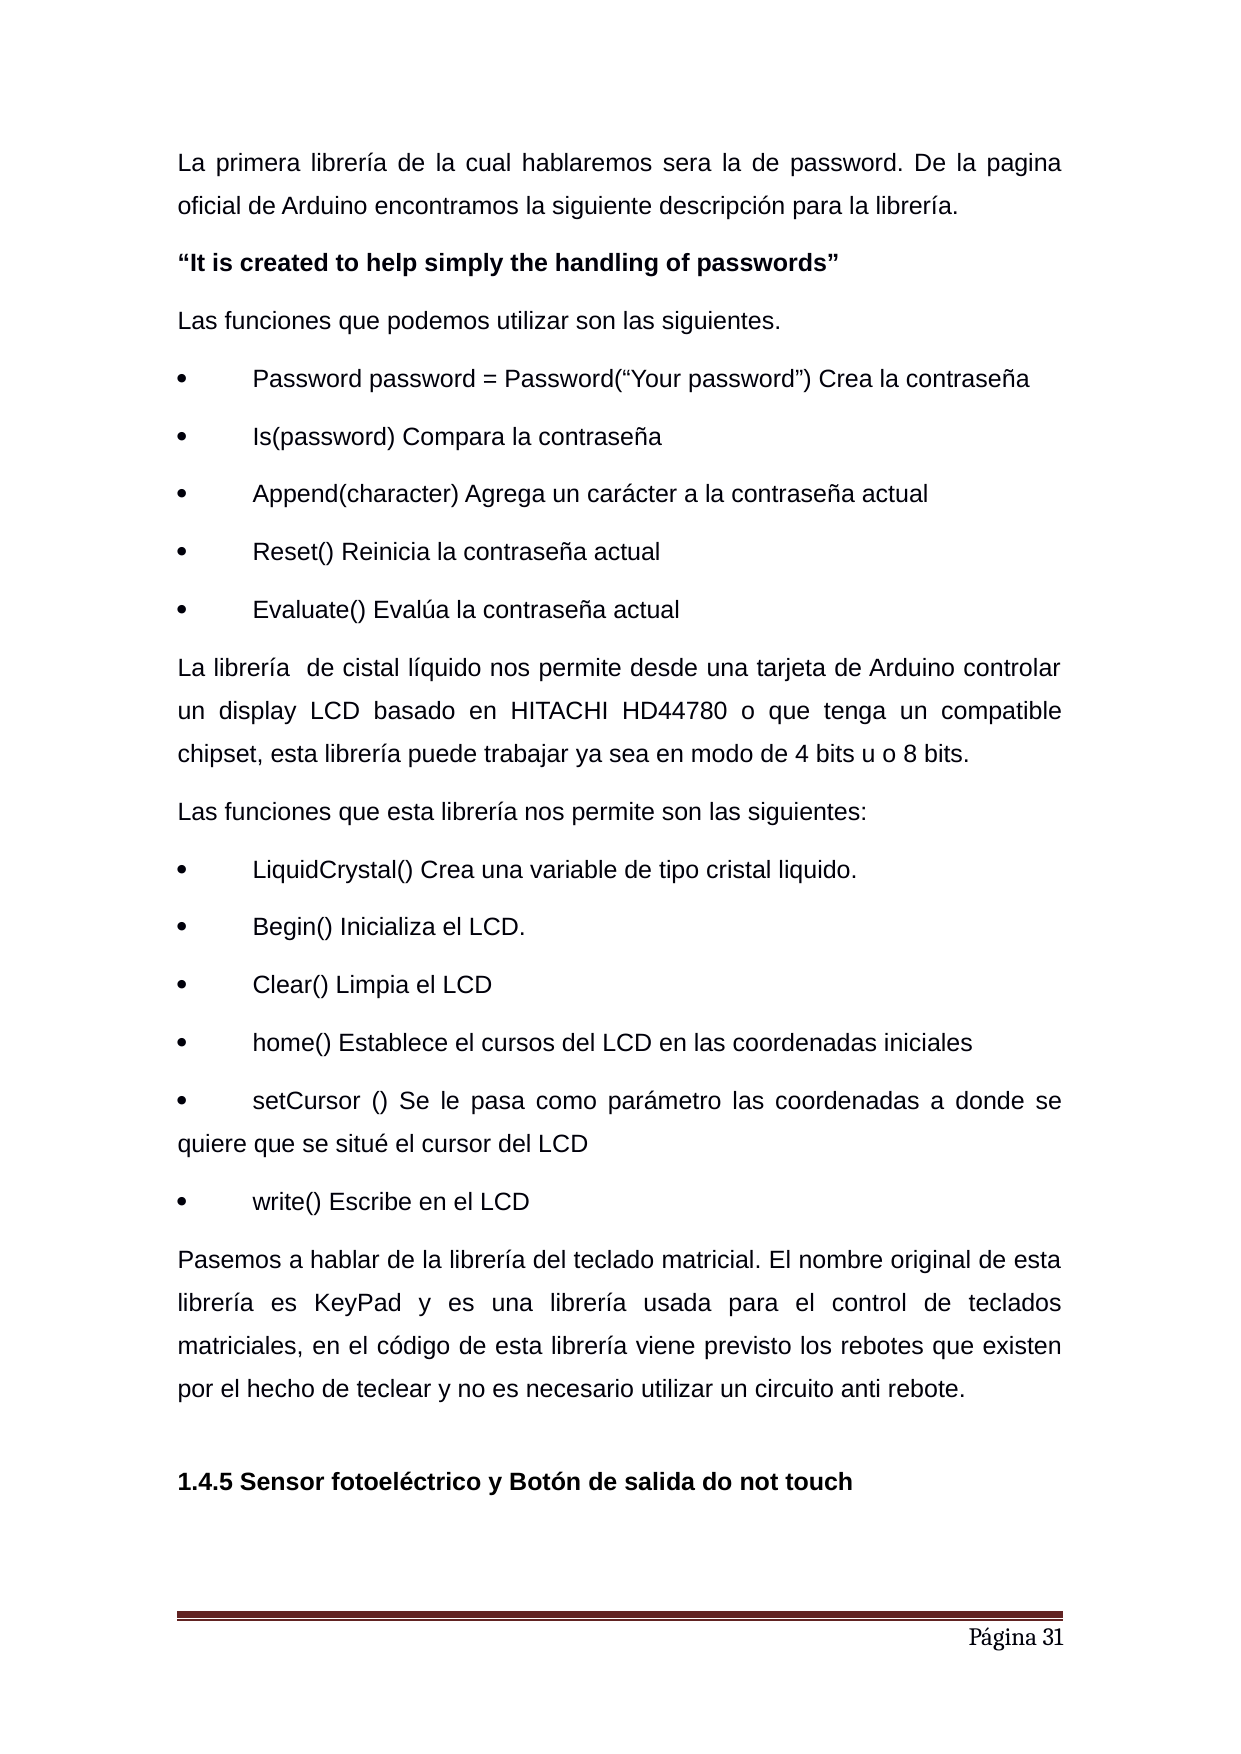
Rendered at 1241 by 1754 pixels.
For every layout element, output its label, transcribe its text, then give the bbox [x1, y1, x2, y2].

list home() Establece el cursos del LCD en las coordenadas iniciales [177, 1028, 1063, 1057]
text “It is created to help simply the handling of passwords” [177, 248, 1063, 277]
list Password password = Password(“Your password”) Crea la contraseña [177, 364, 1063, 393]
subtitle 1.4.5 Sensor fotoeléctrico y Botón de salida do not touch [177, 1467, 1063, 1496]
list write() Escribe en el LCD [177, 1187, 1063, 1216]
list Append(character) Agrega un carácter a la contraseña actual [177, 479, 1063, 508]
text Las funciones que esta librería nos permite son las siguientes: [177, 797, 1063, 826]
list setCursor () Se le pasa como parámetro las coordenadas a donde se quiere que se situé el cursor del LCD [177, 1086, 1063, 1158]
text Las funciones que podemos utilizar son las siguientes. [177, 306, 1063, 335]
text Pasemos a hablar de la librería del teclado matricial. El nombre original de esta librería es KeyPad y es una librería usada para el control de teclados matriciales, en el código de esta librería viene previsto los rebotes que existen por el hecho de teclear y no es necesario utilizar un circuito anti rebote. [177, 1244, 1063, 1403]
text La librería de cistal líquido nos permite desde una tarjeta de Arduino controlar un display LCD basado en HITACHI HD44780 o que tenga un compatible chipset, esta librería puede trabajar ya sea en modo de 4 bits u o 8 bits. [177, 653, 1063, 768]
list Is(password) Compara la contraseña [177, 422, 1063, 451]
list Clear() Limpia el LCD [177, 970, 1063, 999]
list LiquidCrystal() Crea una variable de tipo cristal liquido. [177, 854, 1063, 883]
list Evaluate() Evalúa la contraseña actual [177, 595, 1063, 624]
list Begin() Inicializa el LCD. [177, 912, 1063, 941]
text La primera librería de la cual hablaremos sera la de password. De la pagina oficial de Arduino encontramos la siguiente descripción para la librería. [177, 148, 1063, 219]
list Reset() Reinicia la contraseña actual [177, 537, 1063, 566]
